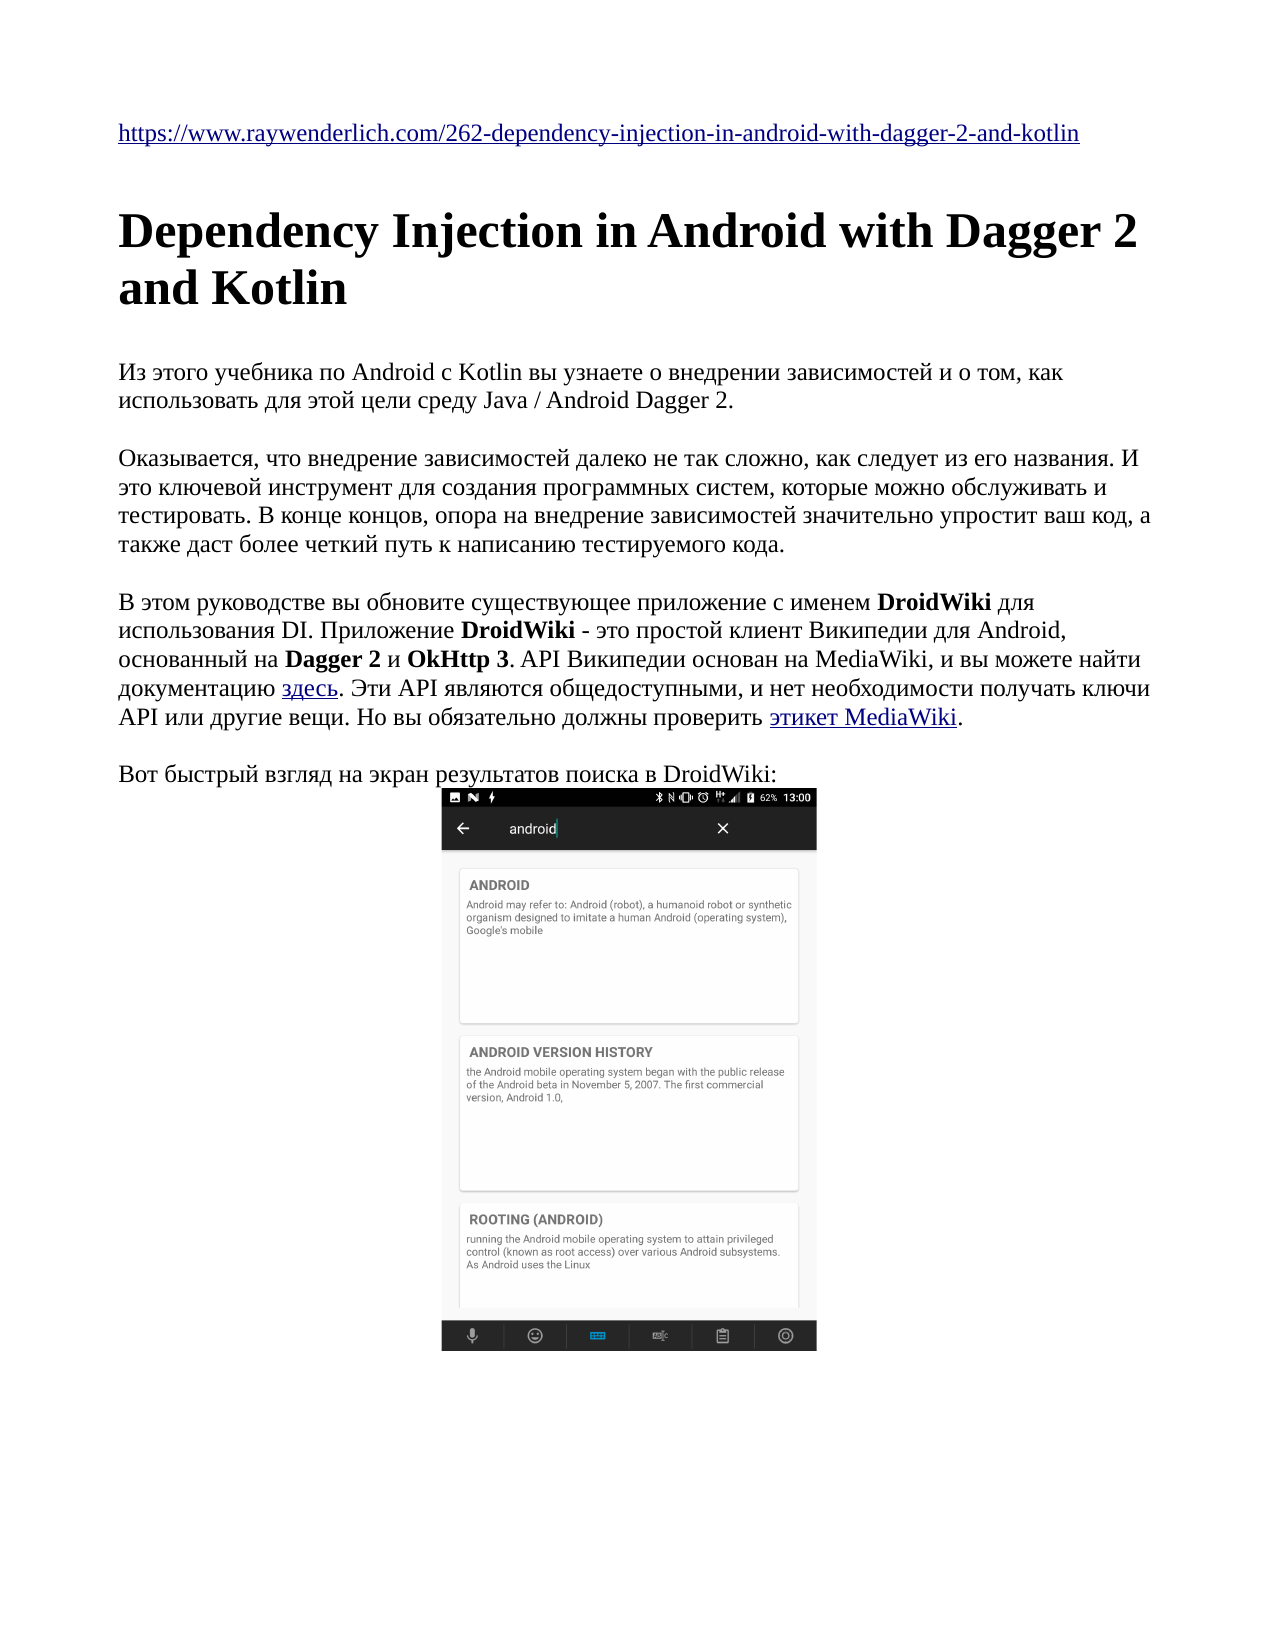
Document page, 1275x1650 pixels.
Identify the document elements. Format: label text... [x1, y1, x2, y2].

picture [441, 788, 817, 1351]
text Вот быстрый взгляд на экран результатов поиска в DroidWiki: [118, 759, 1157, 788]
text Оказывается, что внедрение зависимостей далеко не так сложно, как следует из его названия. И это ключевой инструмент для создания программных систем, которые можно обслуживать и тестировать. В конце концов, опора на внедрение зависимостей значительно упростит ваш код, а также даст более четкий путь к написанию тестируемого кода. [118, 443, 1157, 558]
text В этом руководстве вы обновите существующее приложение с именем DroidWiki для использования DI. Приложение DroidWiki - это простой клиент Википедии для Android, основанный на Dagger 2 и OkHttp 3. API Википедии основан на MediaWiki, и вы можете найти документацию здесь. Эти API являются общедоступными, и нет необходимости получать ключи API или другие вещи. Но вы обязательно должны проверить этикет MediaWiki. [118, 587, 1157, 731]
text Из этого учебника по Android с Kotlin вы узнаете о внедрении зависимостей и о том, как использовать для этой цели среду Java / Android Dagger 2. [118, 357, 1157, 414]
text https://www.raywenderlich.com/262-dependency-injection-in-android-with-dagger-2-and-kotlin [118, 118, 1157, 147]
subtitle Dependency Injection in Android with Dagger 2 and Kotlin [118, 201, 1157, 316]
